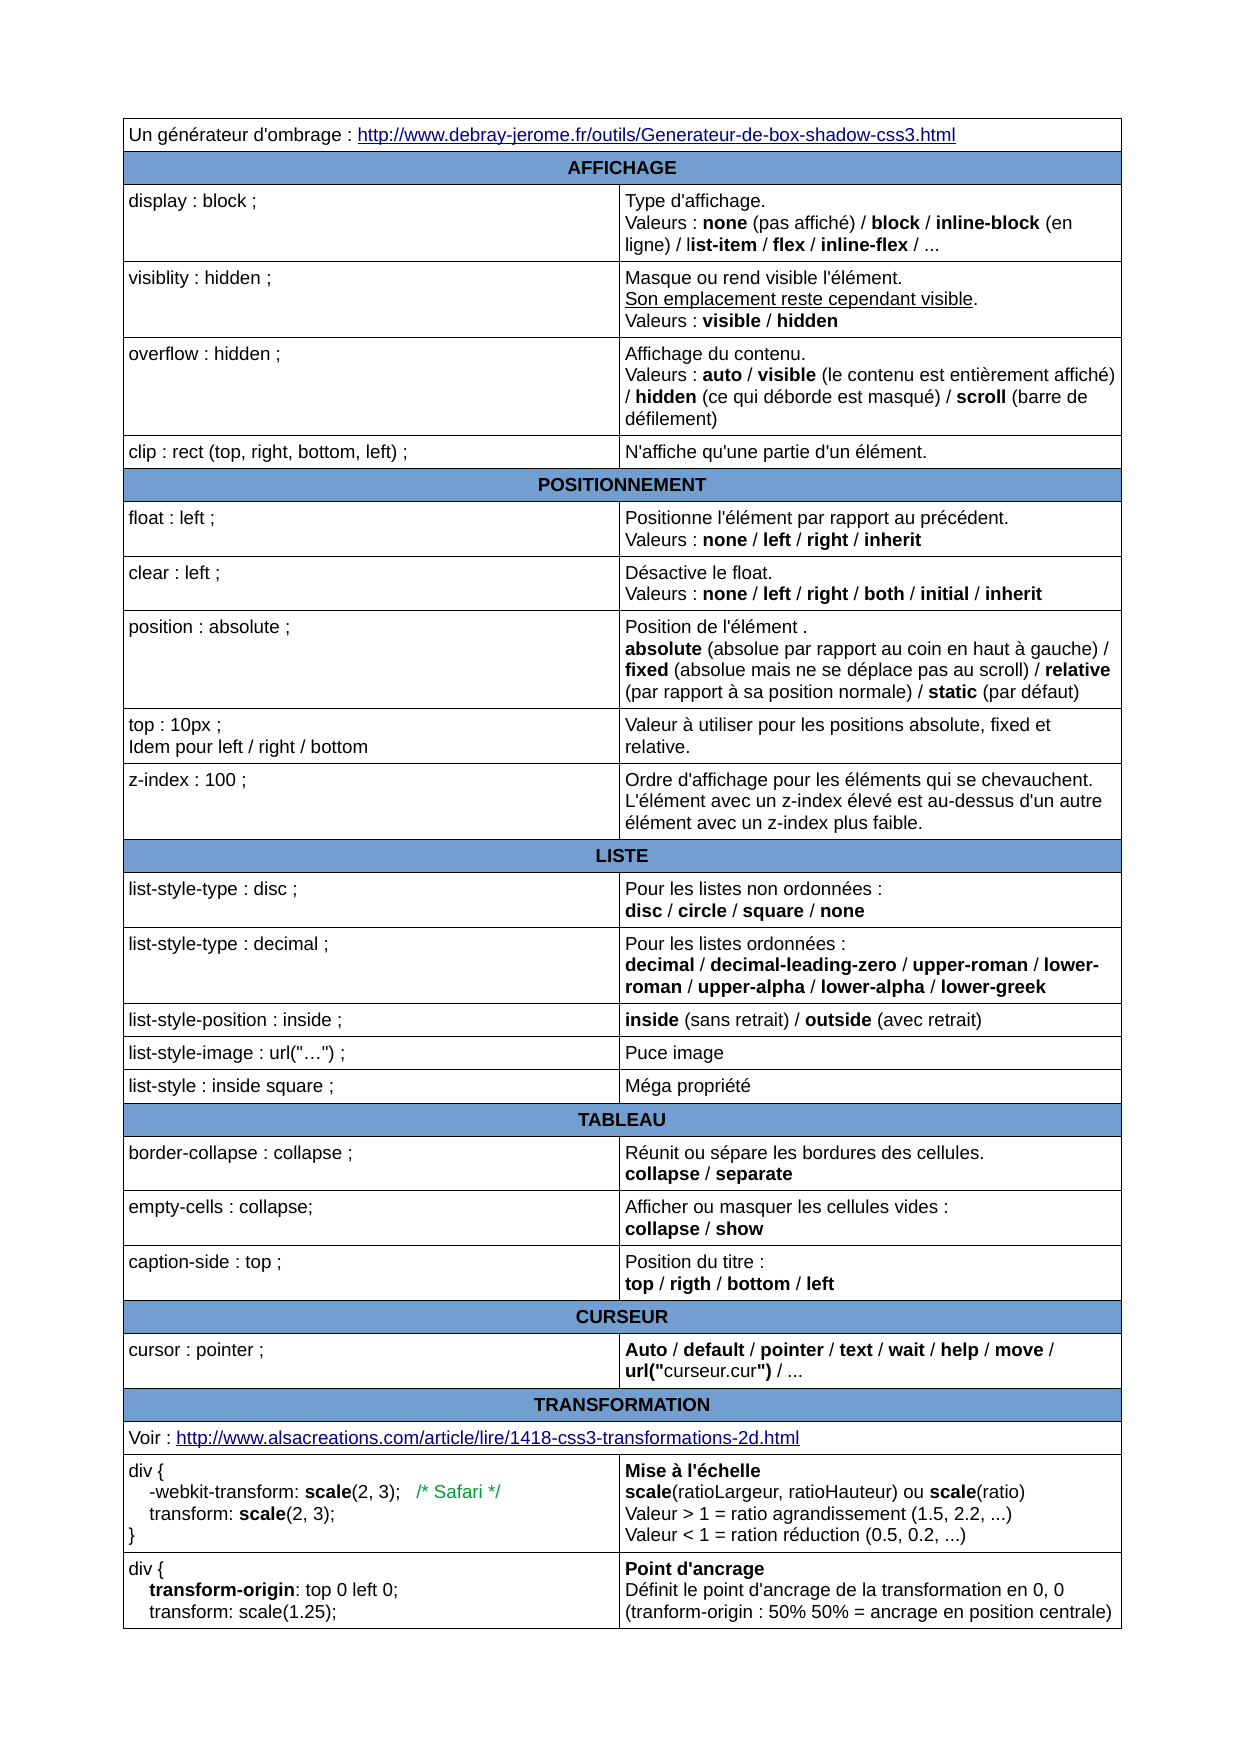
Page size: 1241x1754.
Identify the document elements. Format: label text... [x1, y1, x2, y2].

table_cell Mise à l'échelle scale(ratioLargeur, ratioHauteur) ou scale(ratio) Valeur > 1 = ratio agrandissement (1.5, 2.2, ...) Valeur < 1 = ration réduction (0.5, 0.2, ...) [620, 1455, 1121, 1552]
table_cell position : absolute ; [124, 611, 619, 708]
table_cell TABLEAU [124, 1104, 1121, 1136]
table_cell list-style-type : disc ; [124, 873, 619, 927]
table_cell z-index : 100 ; [124, 764, 619, 839]
table_cell LISTE [124, 840, 1121, 872]
table_cell Point d'ancrage Définit le point d'ancrage de la transformation en 0, 0 (tranform-origin : 50% 50% = ancrage en position centrale) [620, 1553, 1121, 1628]
table_cell clip : rect (top, right, bottom, left) ; [124, 436, 619, 468]
table_cell Type d'affichage. Valeurs : none (pas affiché) / block / inline-block (en ligne) / list-item / flex / inline-flex / ... [620, 185, 1121, 261]
table_cell overflow : hidden ; [124, 338, 619, 435]
table_cell CURSEUR [124, 1301, 1121, 1333]
table_cell Réunit ou sépare les bordures des cellules. collapse / separate [620, 1137, 1121, 1190]
table_cell empty-cells : collapse; [124, 1191, 619, 1245]
table_cell Ordre d'affichage pour les éléments qui se chevauchent. L'élément avec un z-index élevé est au-dessus d'un autre élément avec un z-index plus faible. [620, 764, 1121, 839]
table_cell Désactive le float. Valeurs : none / left / right / both / initial / inherit [620, 557, 1121, 610]
table_cell Méga propriété [620, 1070, 1121, 1102]
table_cell Afficher ou masquer les cellules vides : collapse / show [620, 1191, 1121, 1245]
table_cell Un générateur d'ombrage : http://www.debray-jerome.fr/outils/Generateur-de-box-shadow-css3.html [124, 119, 1121, 151]
table_cell inside (sans retrait) / outside (avec retrait) [620, 1004, 1121, 1036]
table_cell float : left ; [124, 502, 619, 556]
table_cell Positionne l'élément par rapport au précédent. Valeurs : none / left / right / inherit [620, 502, 1121, 556]
table_cell cursor : pointer ; [124, 1334, 619, 1387]
table_cell div { transform-origin: top 0 left 0; transform: scale(1.25); [124, 1553, 619, 1628]
table_cell list-style-image : url("…") ; [124, 1037, 619, 1069]
table_cell Auto / default / pointer / text / wait / help / move / url("curseur.cur") / ... [620, 1334, 1121, 1387]
table_cell display : block ; [124, 185, 619, 261]
table_cell Valeur à utiliser pour les positions absolute, fixed et relative. [620, 709, 1121, 763]
table_cell Masque ou rend visible l'élément. Son emplacement reste cependant visible. Valeurs : visible / hidden [620, 262, 1121, 337]
table_cell visiblity : hidden ; [124, 262, 619, 337]
table_cell caption-side : top ; [124, 1246, 619, 1300]
table_cell border-collapse : collapse ; [124, 1137, 619, 1190]
table_cell top : 10px ; Idem pour left / right / bottom [124, 709, 619, 763]
table_cell div { -webkit-transform: scale(2, 3); /* Safari */ transform: scale(2, 3); } [124, 1455, 619, 1552]
table_cell list-style-position : inside ; [124, 1004, 619, 1036]
table_cell Affichage du contenu. Valeurs : auto / visible (le contenu est entièrement affiché) / hidden (ce qui déborde est masqué) / scroll (barre de défilement) [620, 338, 1121, 435]
table_cell AFFICHAGE [124, 152, 1121, 184]
table_cell Pour les listes non ordonnées : disc / circle / square / none [620, 873, 1121, 927]
table_cell list-style : inside square ; [124, 1070, 619, 1102]
table_cell N'affiche qu'une partie d'un élément. [620, 436, 1121, 468]
table_cell clear : left ; [124, 557, 619, 610]
table_cell list-style-type : decimal ; [124, 928, 619, 1003]
table_cell TRANSFORMATION [124, 1389, 1121, 1421]
table_cell Voir : http://www.alsacreations.com/article/lire/1418-css3-transformations-2d.html [124, 1422, 1121, 1454]
table_cell POSITIONNEMENT [124, 469, 1121, 501]
table_cell Pour les listes ordonnées : decimal / decimal-leading-zero / upper-roman / lower-roman / upper-alpha / lower-alpha / lower-greek [620, 928, 1121, 1003]
table_cell Position de l'élément . absolute (absolue par rapport au coin en haut à gauche) / fixed (absolue mais ne se déplace pas au scroll) / relative (par rapport à sa position normale) / static (par défaut) [620, 611, 1121, 708]
table_cell Position du titre : top / rigth / bottom / left [620, 1246, 1121, 1300]
table_cell Puce image [620, 1037, 1121, 1069]
